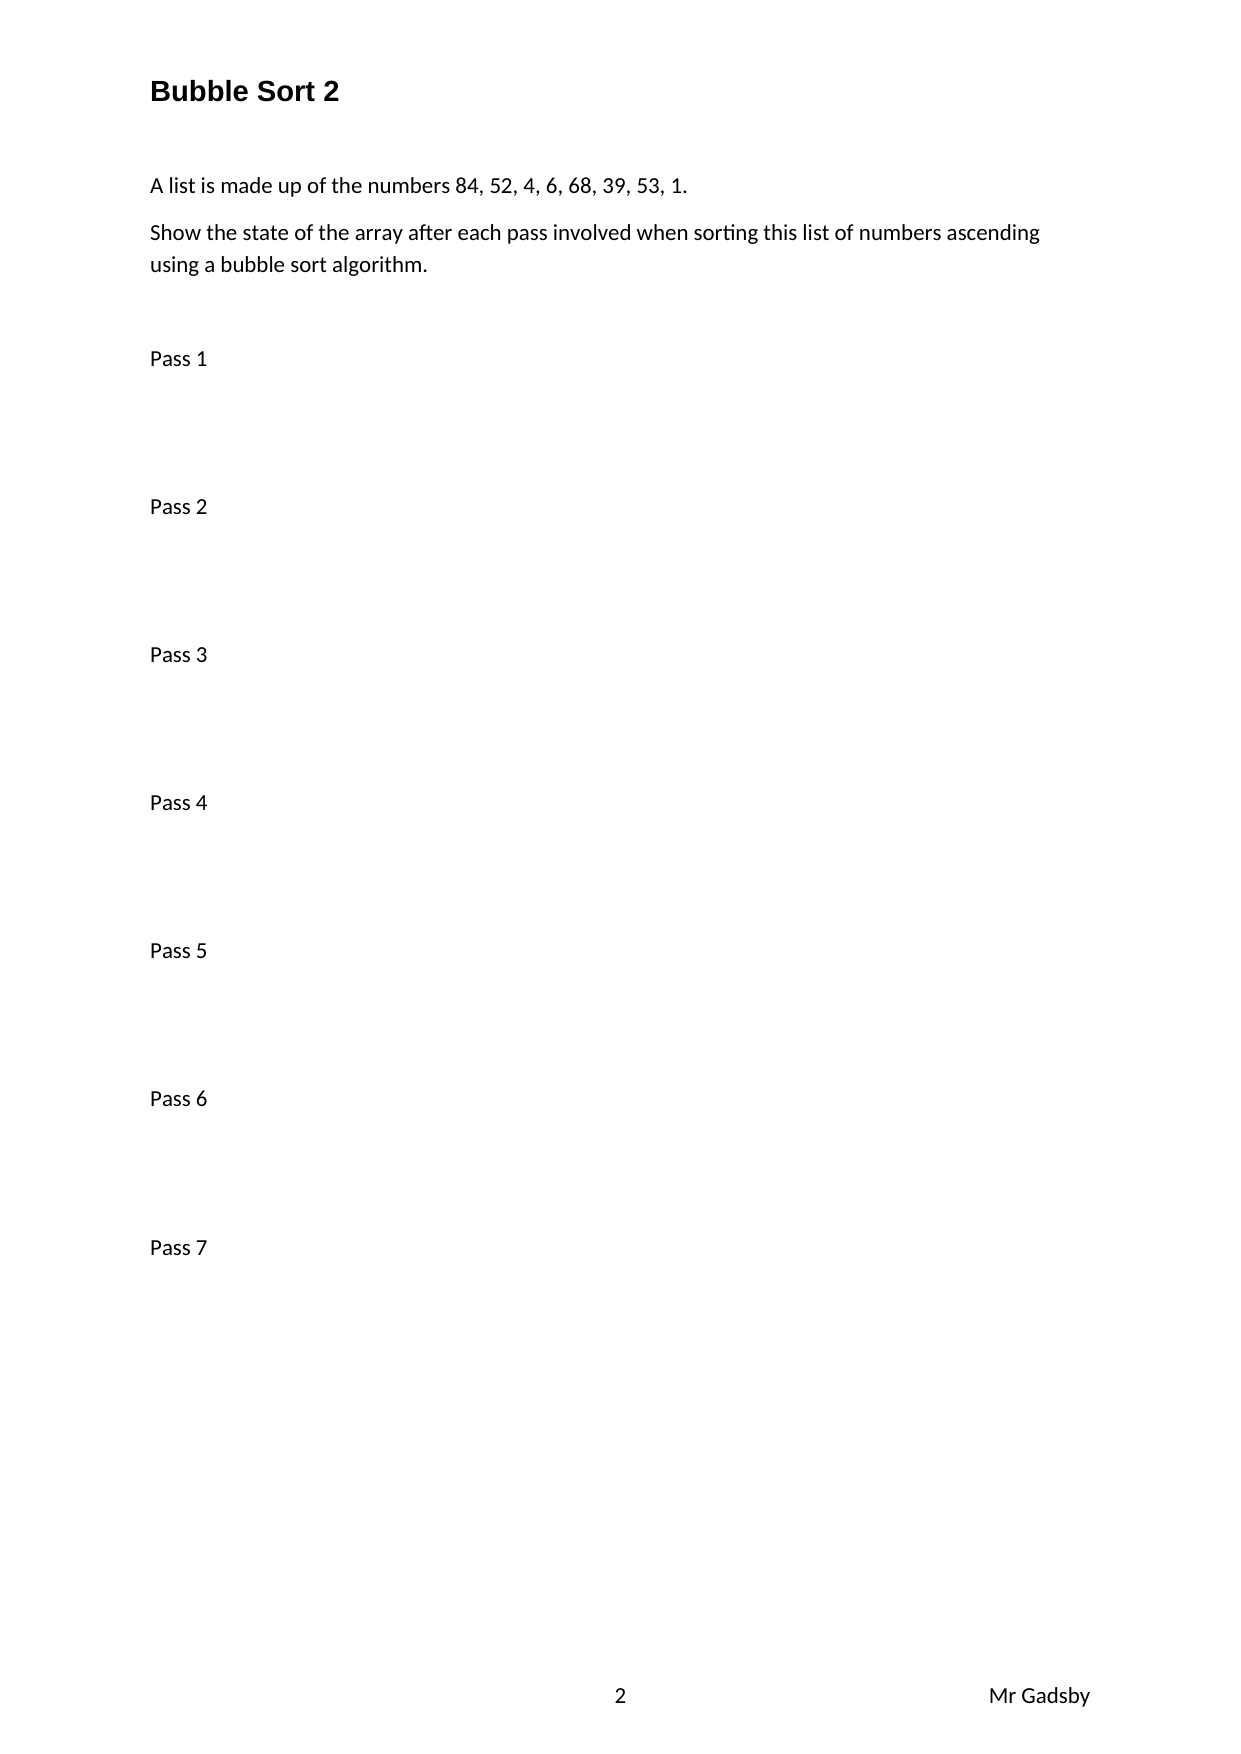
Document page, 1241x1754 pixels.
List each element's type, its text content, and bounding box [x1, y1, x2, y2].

table_header [268, 983, 385, 1038]
table_header [738, 539, 855, 593]
text Pass 3 [150, 640, 1090, 668]
table_header [620, 1131, 738, 1186]
table_header [620, 391, 738, 445]
table_header [385, 1131, 502, 1186]
table_header [855, 835, 972, 890]
table_header [268, 391, 385, 445]
table_header [385, 687, 502, 742]
table_header [385, 391, 502, 445]
table_header [268, 835, 385, 890]
table_header [973, 1131, 1090, 1186]
table_header [503, 983, 620, 1038]
table_header [973, 983, 1090, 1038]
table_header [738, 1280, 855, 1334]
table_header [973, 539, 1090, 593]
table_header [620, 1280, 738, 1334]
text Pass 2 [150, 492, 1090, 520]
table_header [855, 539, 972, 593]
table_header [620, 835, 738, 890]
table_header [503, 391, 620, 445]
subtitle Bubble Sort 2 [150, 74, 1090, 107]
table_header [268, 687, 385, 742]
table_header [503, 1280, 620, 1334]
table_header [268, 1280, 385, 1334]
text Pass 7 [150, 1233, 1090, 1261]
table_header [738, 983, 855, 1038]
table_header [385, 539, 502, 593]
table_header [268, 539, 385, 593]
text Pass 4 [150, 788, 1090, 816]
table_header [503, 539, 620, 593]
table_header [738, 1131, 855, 1186]
text Pass 5 [150, 936, 1090, 964]
table_header [620, 983, 738, 1038]
table_header [503, 687, 620, 742]
table_header [150, 391, 267, 445]
table_header [385, 1280, 502, 1334]
table_header [973, 687, 1090, 742]
table_header [973, 391, 1090, 445]
table_header [620, 687, 738, 742]
table_header [268, 1131, 385, 1186]
table_header [973, 835, 1090, 890]
table_header [973, 1280, 1090, 1334]
table_header [855, 983, 972, 1038]
text Show the state of the array after each pass involved when sorting this list of numbers ascending using a bubble sort algorithm. [150, 218, 1090, 278]
text Pass 1 [150, 344, 1090, 372]
table_header [150, 1131, 267, 1186]
table_header [150, 835, 267, 890]
table_header [738, 687, 855, 742]
table_header [150, 983, 267, 1038]
text A list is made up of the numbers 84, 52, 4, 6, 68, 39, 53, 1. [150, 171, 1090, 199]
table_header [855, 391, 972, 445]
table_header [503, 1131, 620, 1186]
table_header [150, 539, 267, 593]
text Pass 6 [150, 1084, 1090, 1113]
table_header [150, 1280, 267, 1334]
table_header [855, 687, 972, 742]
table_header [738, 391, 855, 445]
table_header [620, 539, 738, 593]
table_header [385, 983, 502, 1038]
table_header [738, 835, 855, 890]
table_header [150, 687, 267, 742]
table_header [855, 1131, 972, 1186]
table_header [385, 835, 502, 890]
table_header [503, 835, 620, 890]
table_header [855, 1280, 972, 1334]
